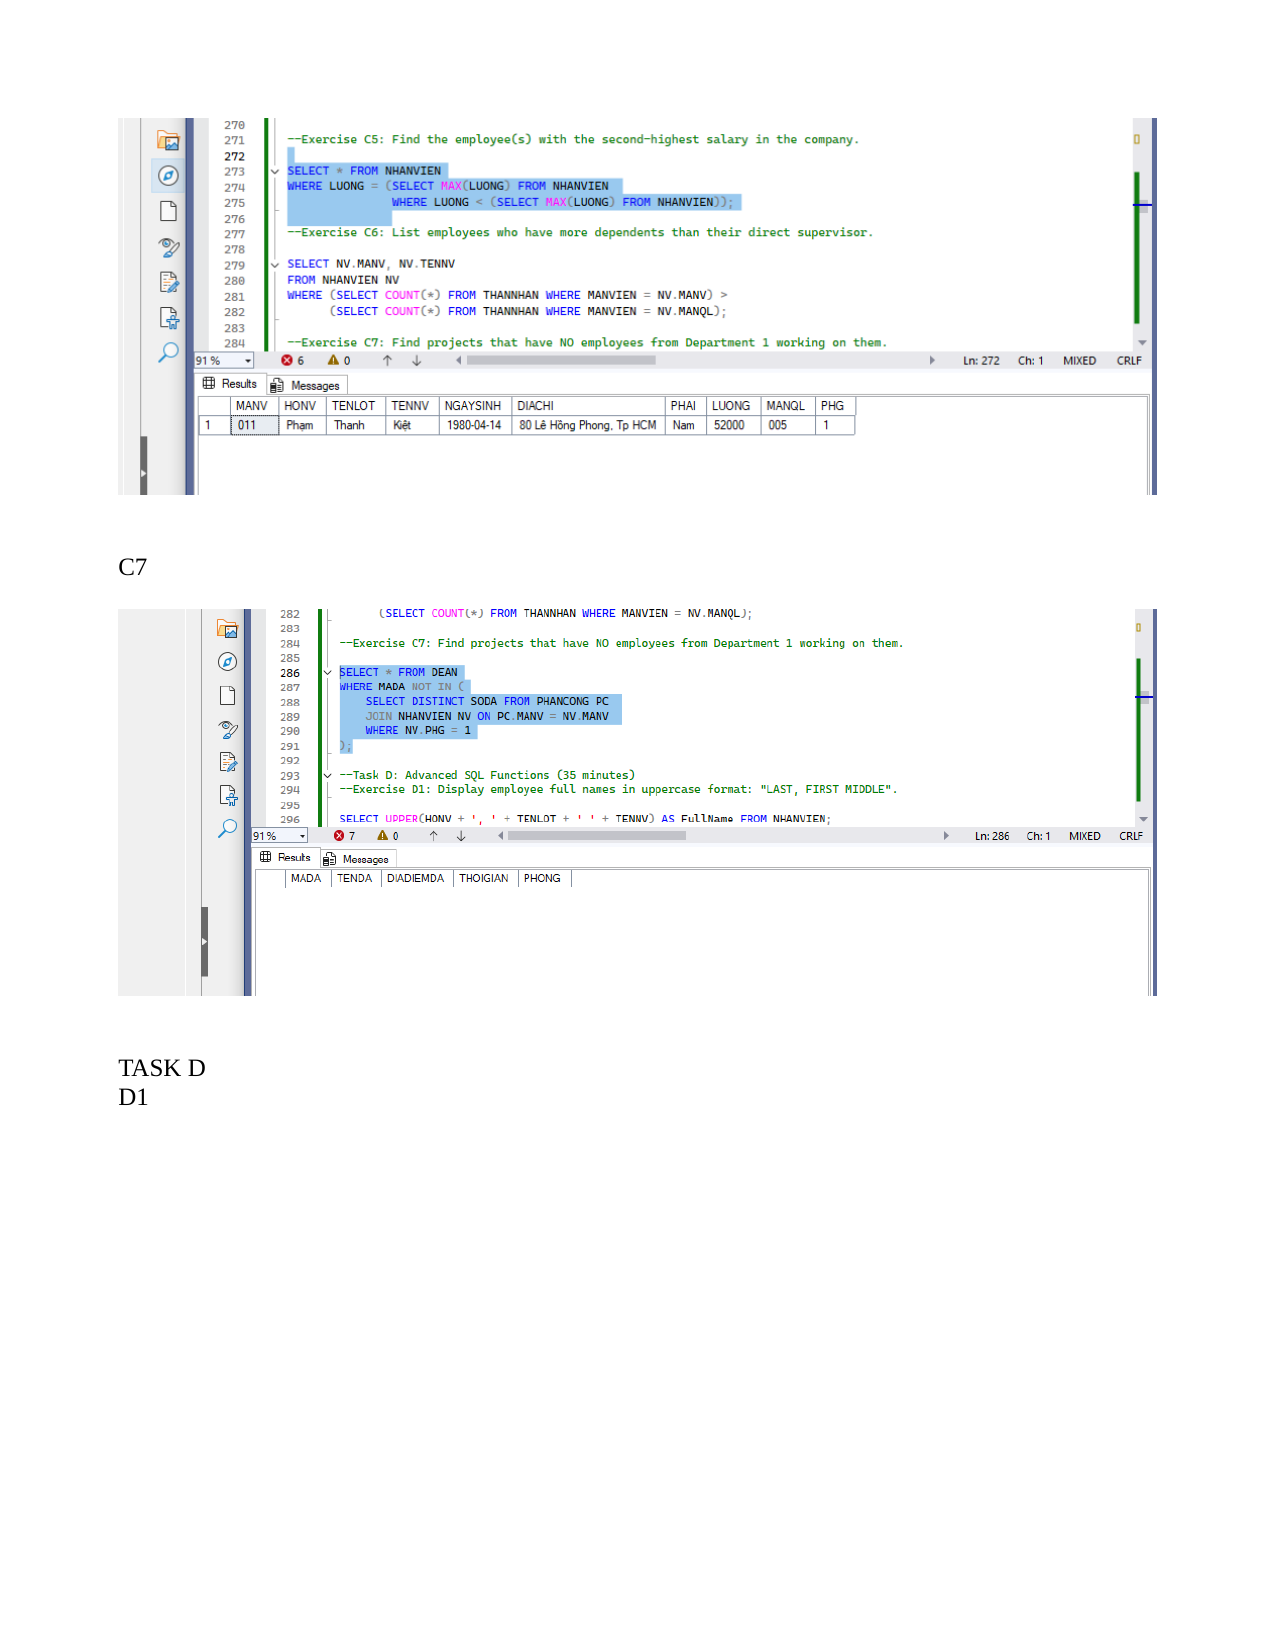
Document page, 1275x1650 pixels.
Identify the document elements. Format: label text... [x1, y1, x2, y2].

picture [118, 609, 1157, 996]
text TASK D [118, 996, 1157, 1082]
picture [118, 118, 1157, 495]
text D1 [118, 1082, 1157, 1110]
text C7 [118, 495, 1157, 581]
